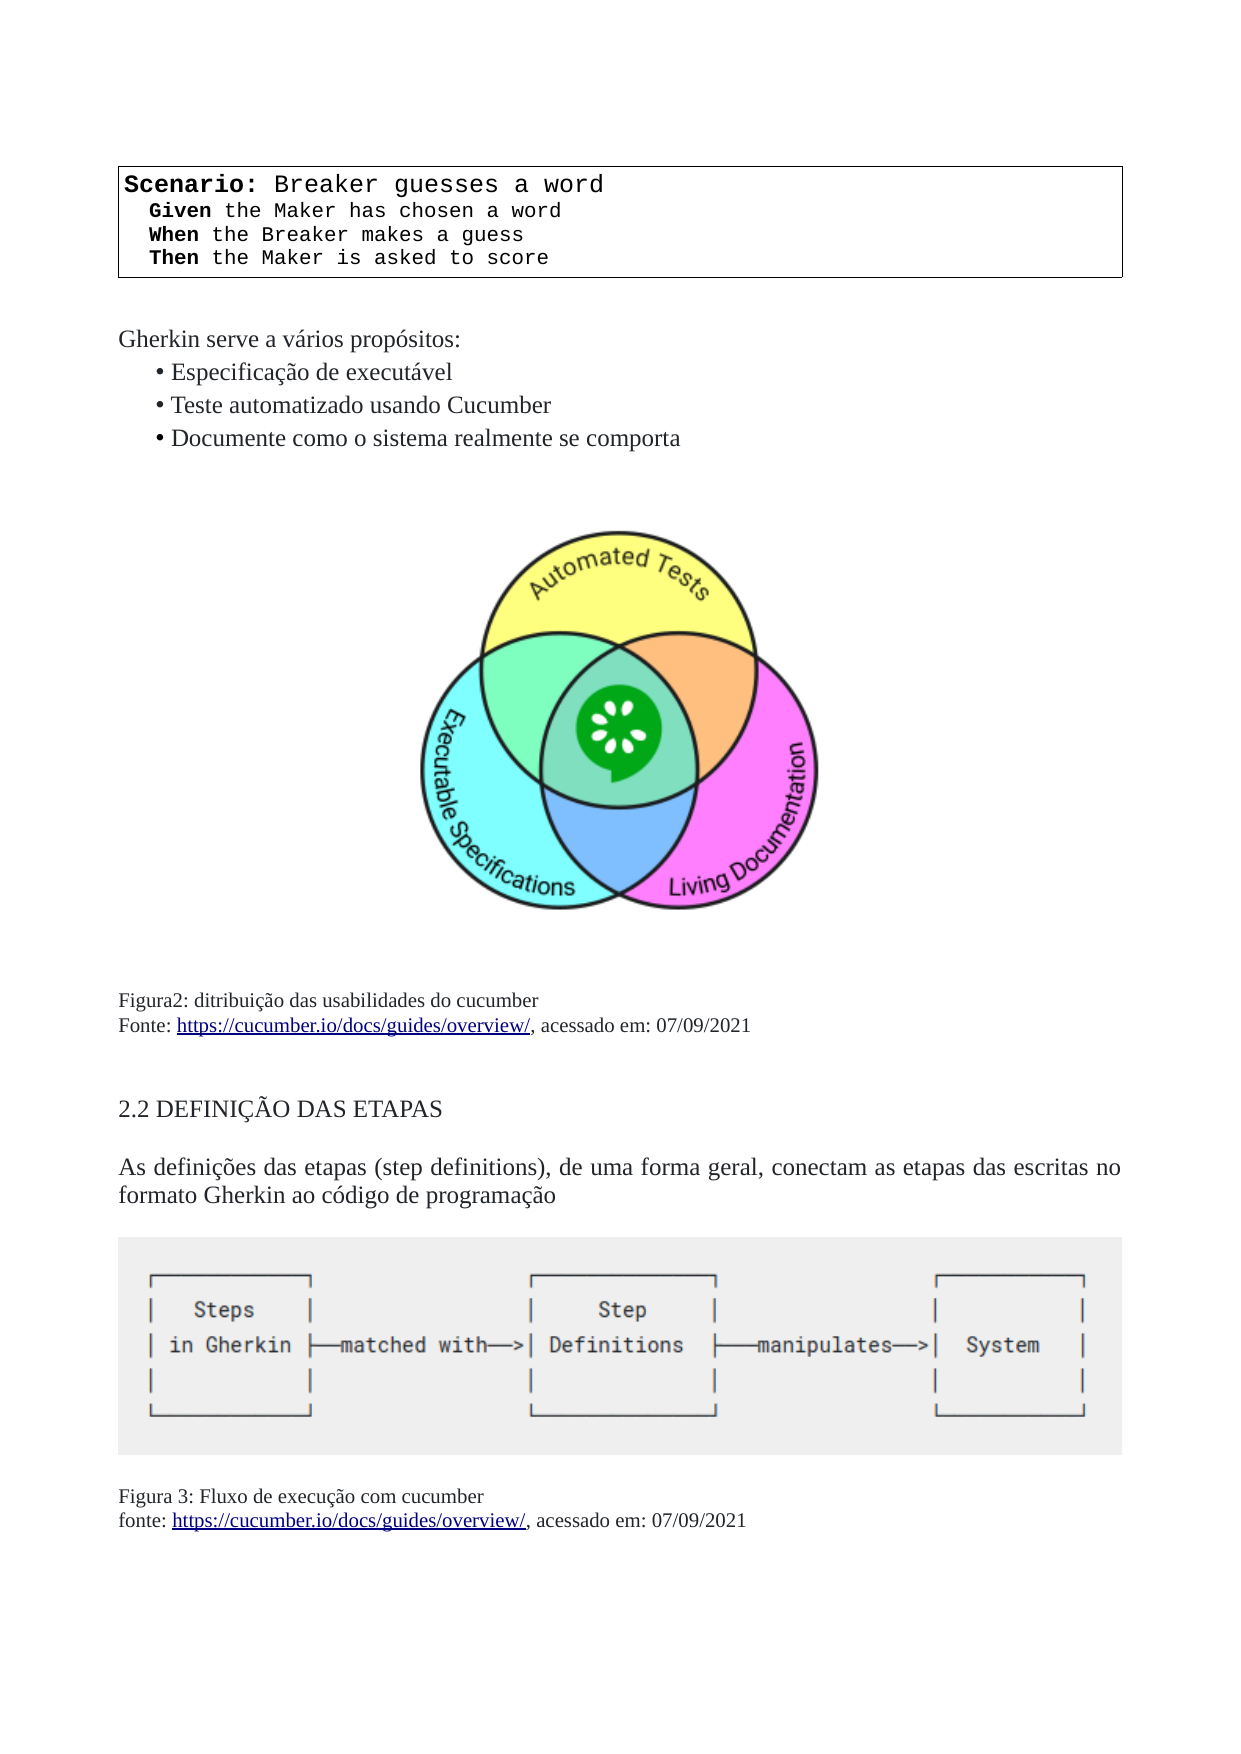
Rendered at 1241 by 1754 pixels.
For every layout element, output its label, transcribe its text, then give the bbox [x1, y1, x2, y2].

list Especificação de executável [118, 357, 1122, 386]
table_header Scenario: Breaker guesses a word Given the Maker has chosen a word When the Breaker makes a guess Then the Maker is asked to score [119, 167, 1122, 277]
text As definições das etapas (step definitions), de uma forma geral, conectam as etapas das escritas no formato Gherkin ao código de programação [118, 1152, 1122, 1209]
list Documente como o sistema realmente se comporta [118, 423, 1122, 452]
picture [383, 511, 867, 938]
text Gherkin serve a vários propósitos: [118, 324, 1122, 353]
picture [118, 1237, 1123, 1455]
list Teste automatizado usando Cucumber [118, 390, 1122, 419]
text Figura2: ditribuição das usabilidades do cucumber [118, 988, 1122, 1012]
text Figura 3: Fluxo de execução com cucumber [118, 1483, 1122, 1508]
text fonte: https://cucumber.io/docs/guides/overview/, acessado em: 07/09/2021 [118, 1508, 1122, 1532]
text Fonte: https://cucumber.io/docs/guides/overview/, acessado em: 07/09/2021 [118, 1012, 1122, 1037]
text 2.2 DEFINIÇÃO DAS ETAPAS [118, 1094, 1122, 1123]
